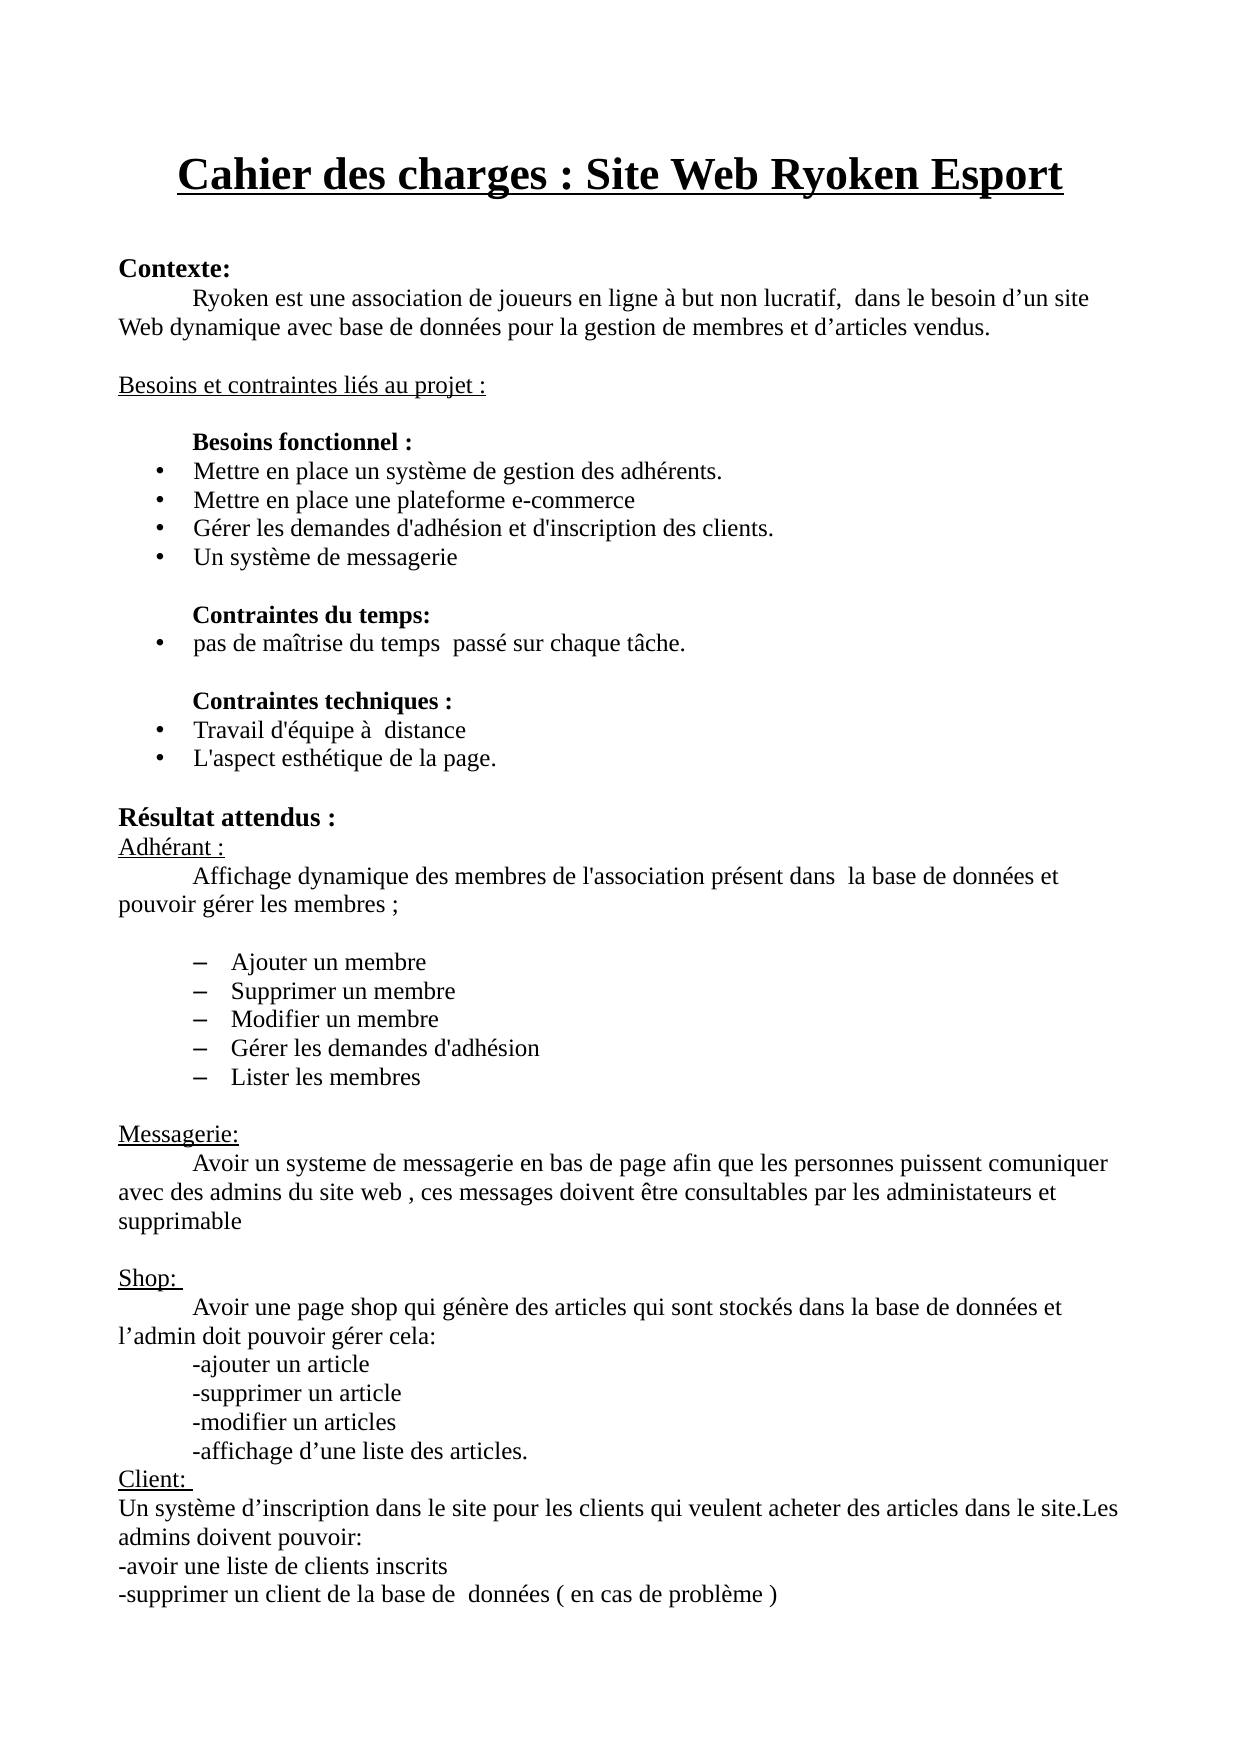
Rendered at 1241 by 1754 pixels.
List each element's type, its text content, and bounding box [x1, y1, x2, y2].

list Gérer les demandes d'adhésion [193, 1033, 1122, 1062]
text -supprimer un client de la base de données ( en cas de problème ) [118, 1579, 1122, 1608]
text Adhérant : [118, 832, 1122, 861]
text Messagerie: [118, 1119, 1122, 1148]
text -avoir une liste de clients inscrits [118, 1551, 1122, 1579]
text Un système d’inscription dans le site pour les clients qui veulent acheter des articles dans le site.Les admins doivent pouvoir: [118, 1493, 1122, 1551]
text Client: [118, 1464, 1122, 1493]
text -affichage d’une liste des articles. [118, 1436, 1122, 1464]
list Gérer les demandes d'adhésion et d'inscription des clients. [156, 513, 1122, 542]
list Modifier un membre [193, 1004, 1122, 1033]
text Cahier des charges : Site Web Ryoken Esport [118, 147, 1122, 199]
list Un système de messagerie [156, 542, 1122, 571]
list Ajouter un membre [193, 947, 1122, 976]
list Lister les membres [193, 1062, 1122, 1091]
text Ryoken est une association de joueurs en ligne à but non lucratif, dans le besoin d’un site Web dynamique avec base de données pour la gestion de membres et d’articles vendus. [118, 283, 1122, 341]
text -supprimer un article [118, 1378, 1122, 1407]
list Mettre en place une plateforme e-commerce [156, 485, 1122, 513]
text Shop: [118, 1263, 1122, 1292]
text Affichage dynamique des membres de l'association présent dans la base de données et pouvoir gérer les membres ; [118, 861, 1122, 918]
text Besoins et contraintes liés au projet : [118, 370, 1122, 398]
list pas de maîtrise du temps passé sur chaque tâche. [156, 628, 1122, 657]
list L'aspect esthétique de la page. [156, 743, 1122, 772]
text -ajouter un article [118, 1349, 1122, 1378]
text Avoir un systeme de messagerie en bas de page afin que les personnes puissent comuniquer avec des admins du site web , ces messages doivent être consultables par les administateurs et supprimable [118, 1148, 1122, 1234]
text Résultat attendus : [118, 801, 1122, 832]
text Avoir une page shop qui génère des articles qui sont stockés dans la base de données et l’admin doit pouvoir gérer cela: [118, 1292, 1122, 1349]
list Travail d'équipe à distance [156, 715, 1122, 743]
text -modifier un articles [118, 1407, 1122, 1436]
list Supprimer un membre [193, 976, 1122, 1004]
text Contraintes du temps: [118, 600, 1122, 628]
text Contraintes techniques : [118, 686, 1122, 715]
text Contexte: [118, 252, 1122, 283]
text Besoins fonctionnel : [118, 427, 1122, 456]
list Mettre en place un système de gestion des adhérents. [156, 456, 1122, 485]
